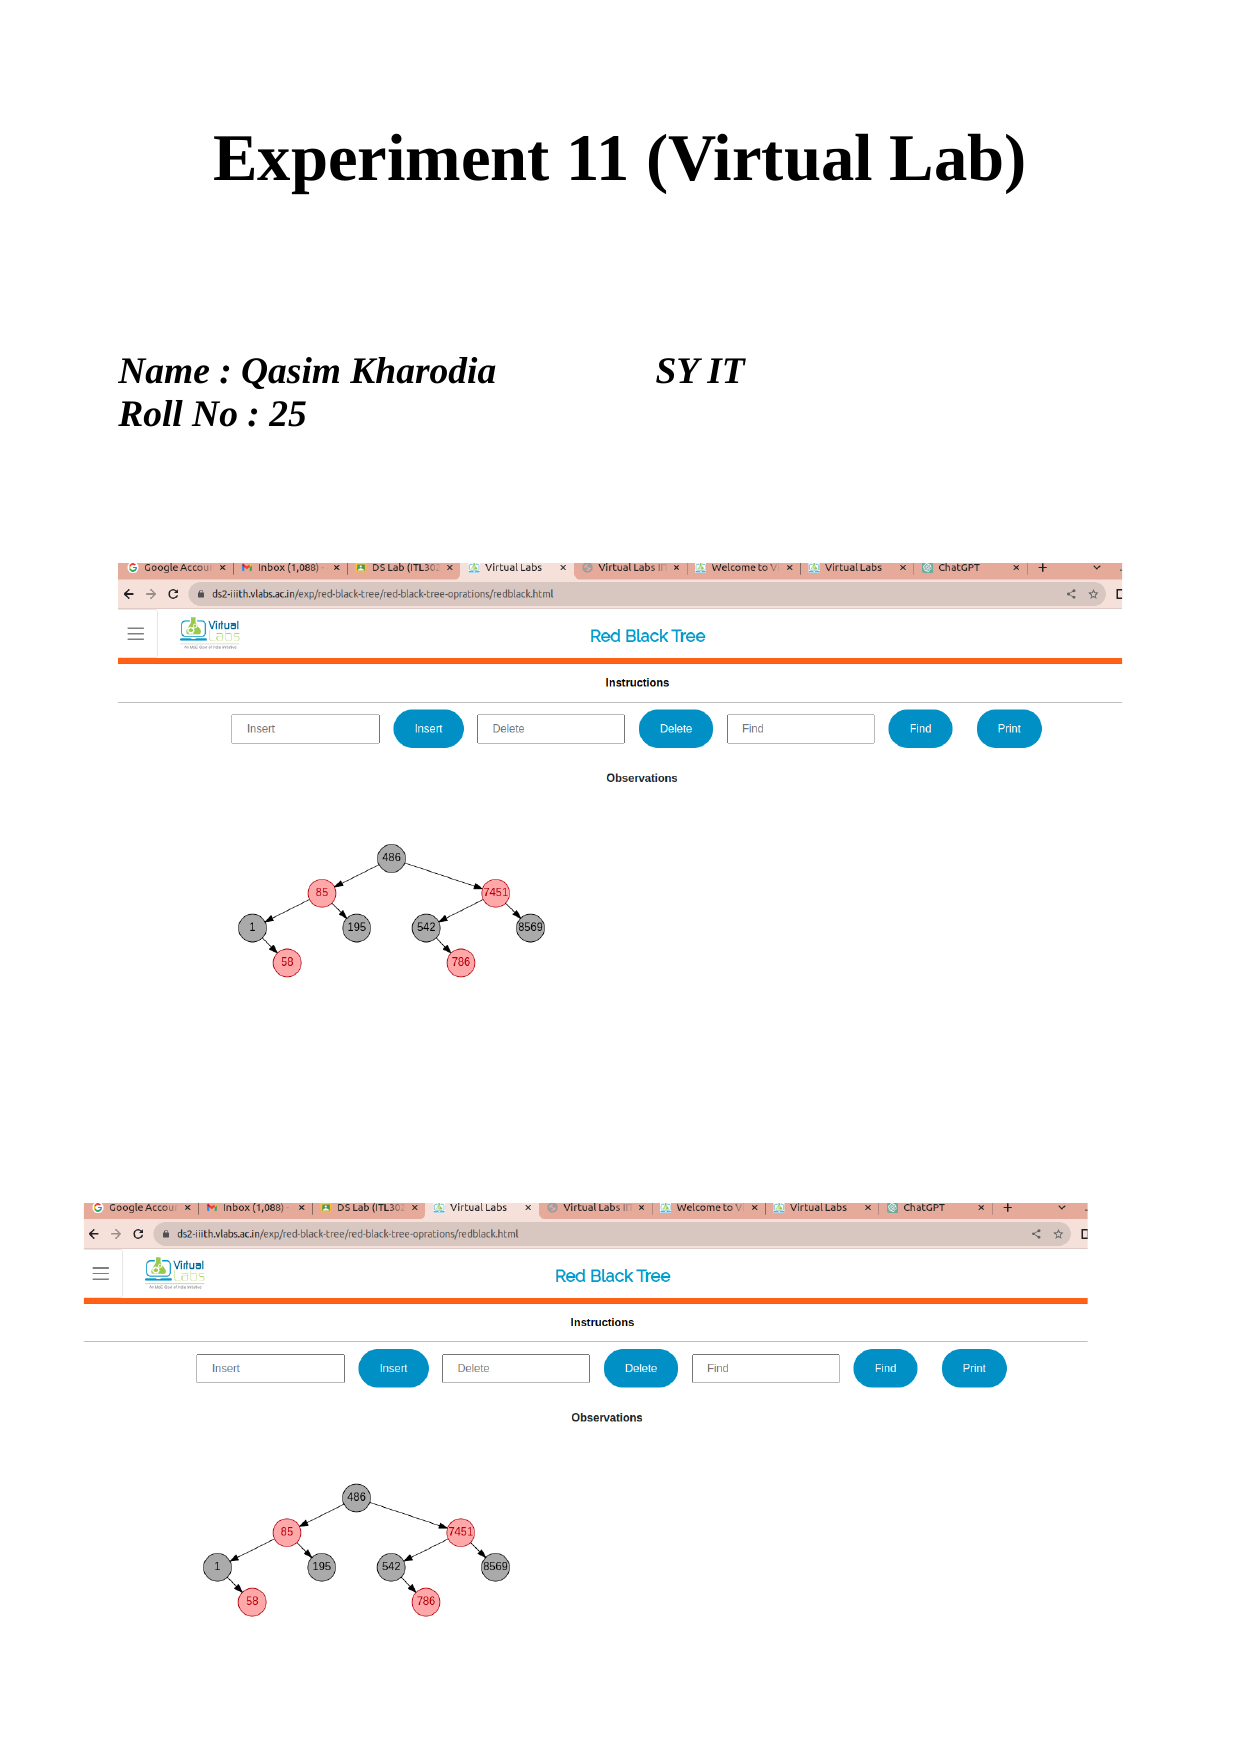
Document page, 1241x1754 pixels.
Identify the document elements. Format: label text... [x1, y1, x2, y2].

text Name : Qasim Kharodia SY IT [118, 348, 1122, 391]
picture [118, 563, 1123, 1115]
text Roll No : 25 [118, 391, 1122, 434]
text Experiment 11 (Virtual Lab) [118, 118, 1122, 195]
picture [83, 1203, 1088, 1754]
